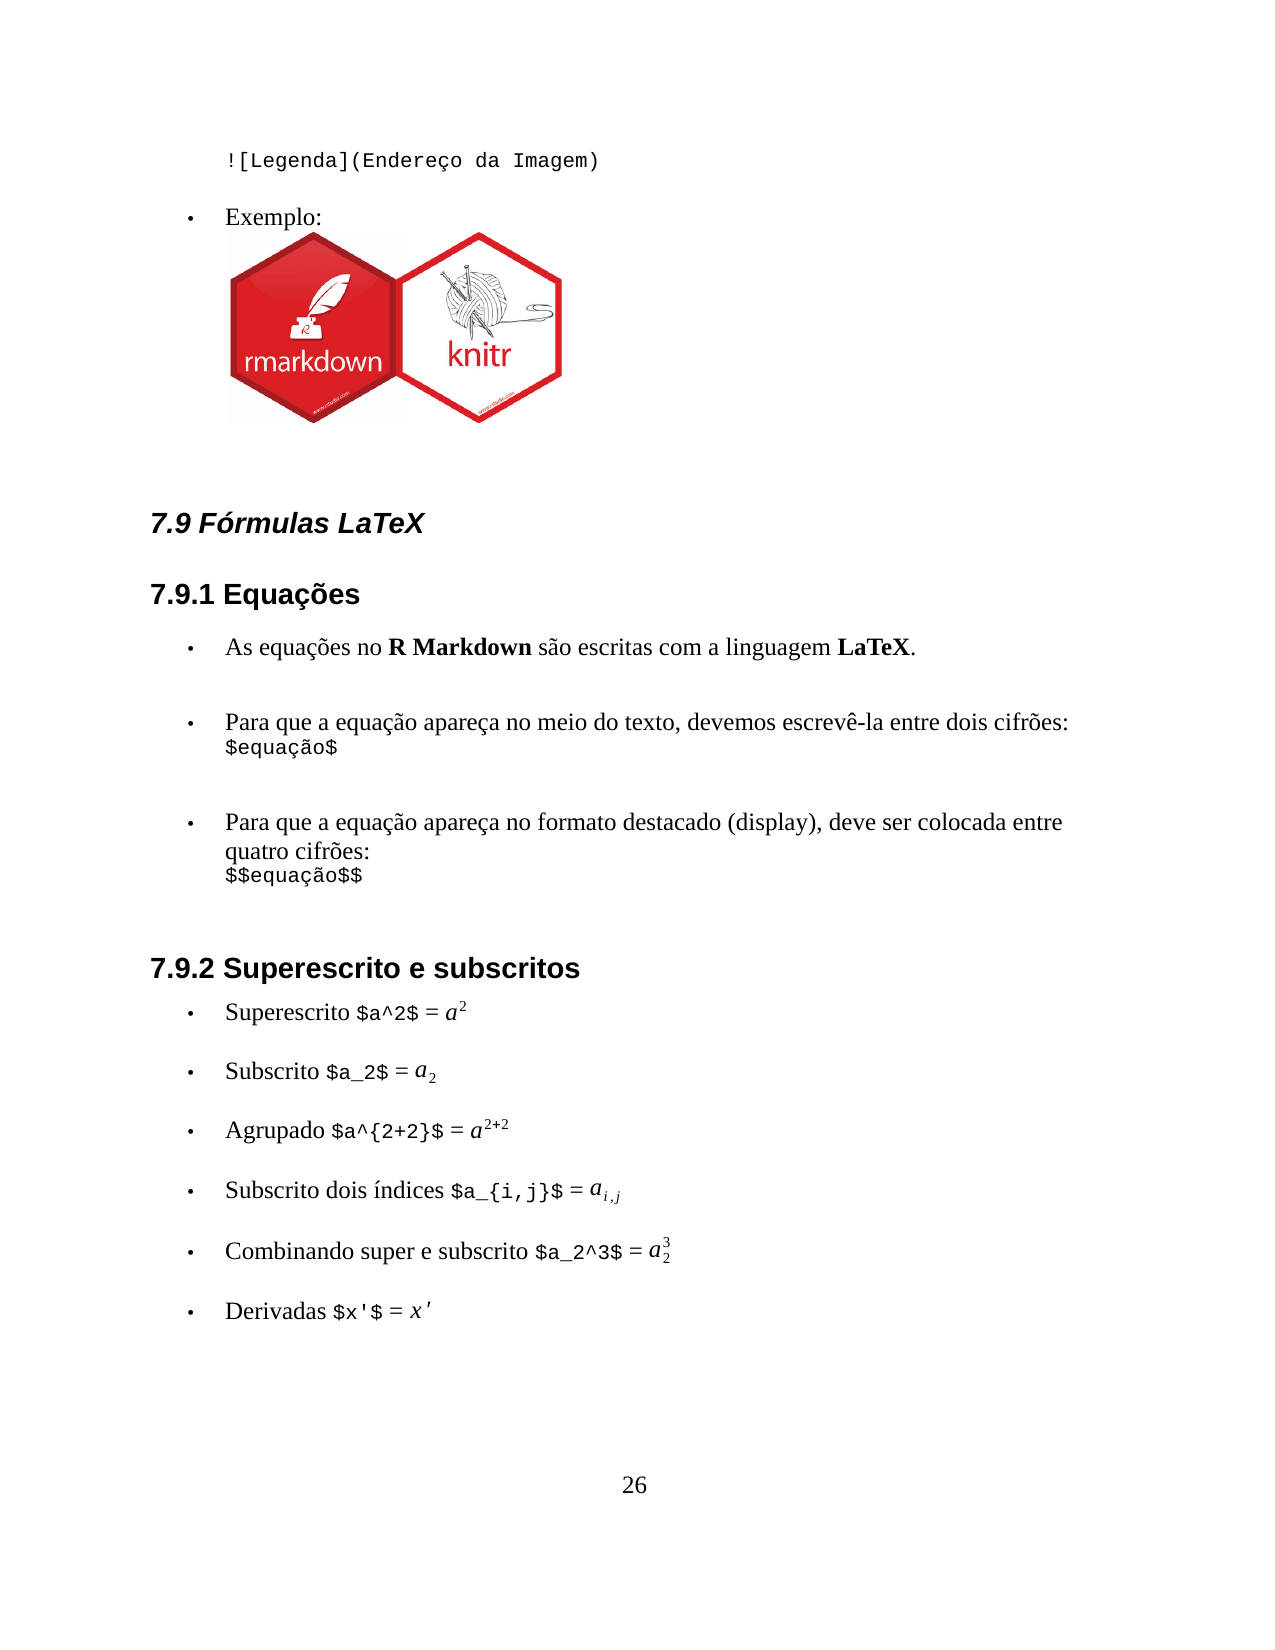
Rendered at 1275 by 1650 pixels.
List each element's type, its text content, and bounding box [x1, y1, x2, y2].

list Subscrito $a_2$ = [187, 1055, 1125, 1116]
list Para que a equação apareça no meio do texto, devemos escrevê-la entre dois cifrões: $equação$ [187, 707, 1125, 789]
subtitle 7.9 Fórmulas LaTeX [150, 506, 1125, 539]
list Agrupado $a^{2+2}$ = [187, 1116, 1125, 1174]
list Subscrito dois índices $a_{i,j}$ = [187, 1174, 1125, 1234]
list Derivadas $x'$ = [187, 1296, 1125, 1354]
list As equações no R Markdown são escritas com a linguagem LaTeX. [187, 632, 1125, 689]
list Superescrito $a^2$ = [187, 997, 1125, 1055]
list Exemplo: [187, 202, 1125, 452]
list Combinando super e subscrito $a_2^3$ = [187, 1234, 1125, 1296]
picture [225, 231, 567, 424]
subtitle 7.9.2 Superescrito e subscritos [150, 951, 1125, 984]
subtitle 7.9.1 Equações [150, 577, 1125, 610]
list Sintaxe: ![Legenda](Endereço da Imagem) [187, 150, 1125, 202]
list Para que a equação apareça no formato destacado (display), deve ser colocada entre quatro cifrões: $$equação$$ [187, 807, 1125, 917]
